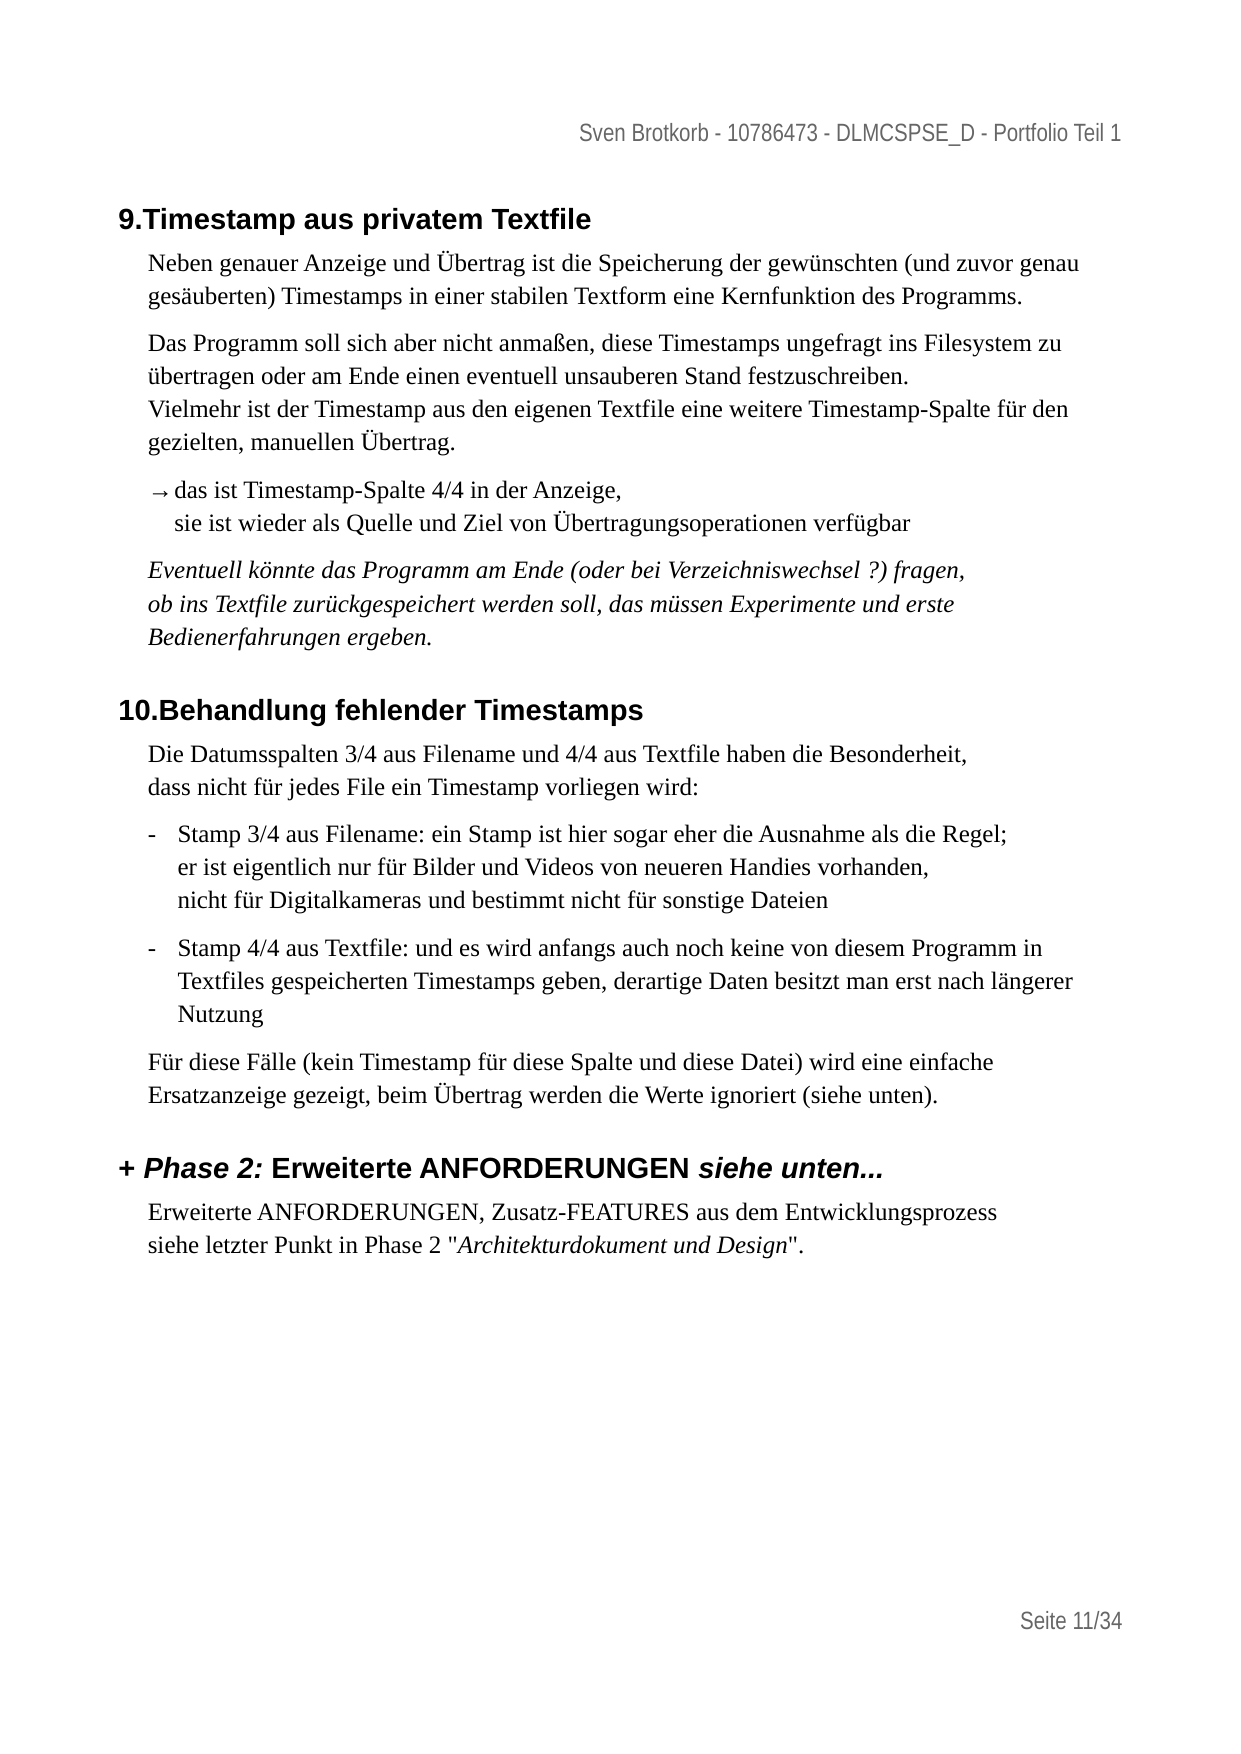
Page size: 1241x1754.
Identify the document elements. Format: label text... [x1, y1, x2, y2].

text - Stamp 4/4 aus Textfile: und es wird anfangs auch noch keine von diesem Programm in Textfiles gespeicherten Timestamps geben, derartige Daten besitzt man erst nach längerer Nutzung [148, 933, 1122, 1028]
text Neben genauer Anzeige und Übertrag ist die Speicherung der gewünschten (und zuvor genau gesäuberten) Timestamps in einer stabilen Textform eine Kernfunktion des Programms. [148, 248, 1122, 309]
text Das Programm soll sich aber nicht anmaßen, diese Timestamps ungefragt ins Filesystem zu übertragen oder am Ende einen eventuell unsauberen Stand festzuschreiben. Vielmehr ist der Timestamp aus den eigenen Textfile eine weitere Timestamp-Spalte für den gezielten, manuellen Übertrag. [148, 328, 1122, 456]
text → das ist Timestamp-Spalte 4/4 in der Anzeige, sie ist wieder als Quelle und Ziel von Übertragungsoperationen verfügbar [148, 475, 1122, 537]
text Für diese Fälle (kein Timestamp für diese Spalte und diese Datei) wird eine einfache Ersatzanzeige gezeigt, beim Übertrag werden die Werte ignoriert (siehe unten). [148, 1047, 1122, 1108]
text Erweiterte ANFORDERUNGEN, Zusatz-FEATURES aus dem Entwicklungsprozess siehe letzter Punkt in Phase 2 "Architekturdokument und Design". [148, 1197, 1122, 1259]
subtitle 10.Behandlung fehlender Timestamps [118, 693, 1122, 726]
text Die Datumsspalten 3/4 aus Filename und 4/4 aus Textfile haben die Besonderheit, dass nicht für jedes File ein Timestamp vorliegen wird: [148, 739, 1122, 801]
subtitle + Phase 2: Erweiterte ANFORDERUNGEN siehe unten... [118, 1151, 1122, 1184]
subtitle 9.Timestamp aus privatem Textfile [118, 202, 1122, 235]
text Eventuell könnte das Programm am Ende (oder bei Verzeichniswechsel ?) fragen, ob ins Textfile zurückgespeichert werden soll, das müssen Experimente und erste Bedienerfahrungen ergeben. [148, 556, 1122, 650]
text - Stamp 3/4 aus Filename: ein Stamp ist hier sogar eher die Ausnahme als die Regel; er ist eigentlich nur für Bilder und Videos von neueren Handies vorhanden, nicht für Digitalkameras und bestimmt nicht für sonstige Dateien [148, 819, 1122, 914]
